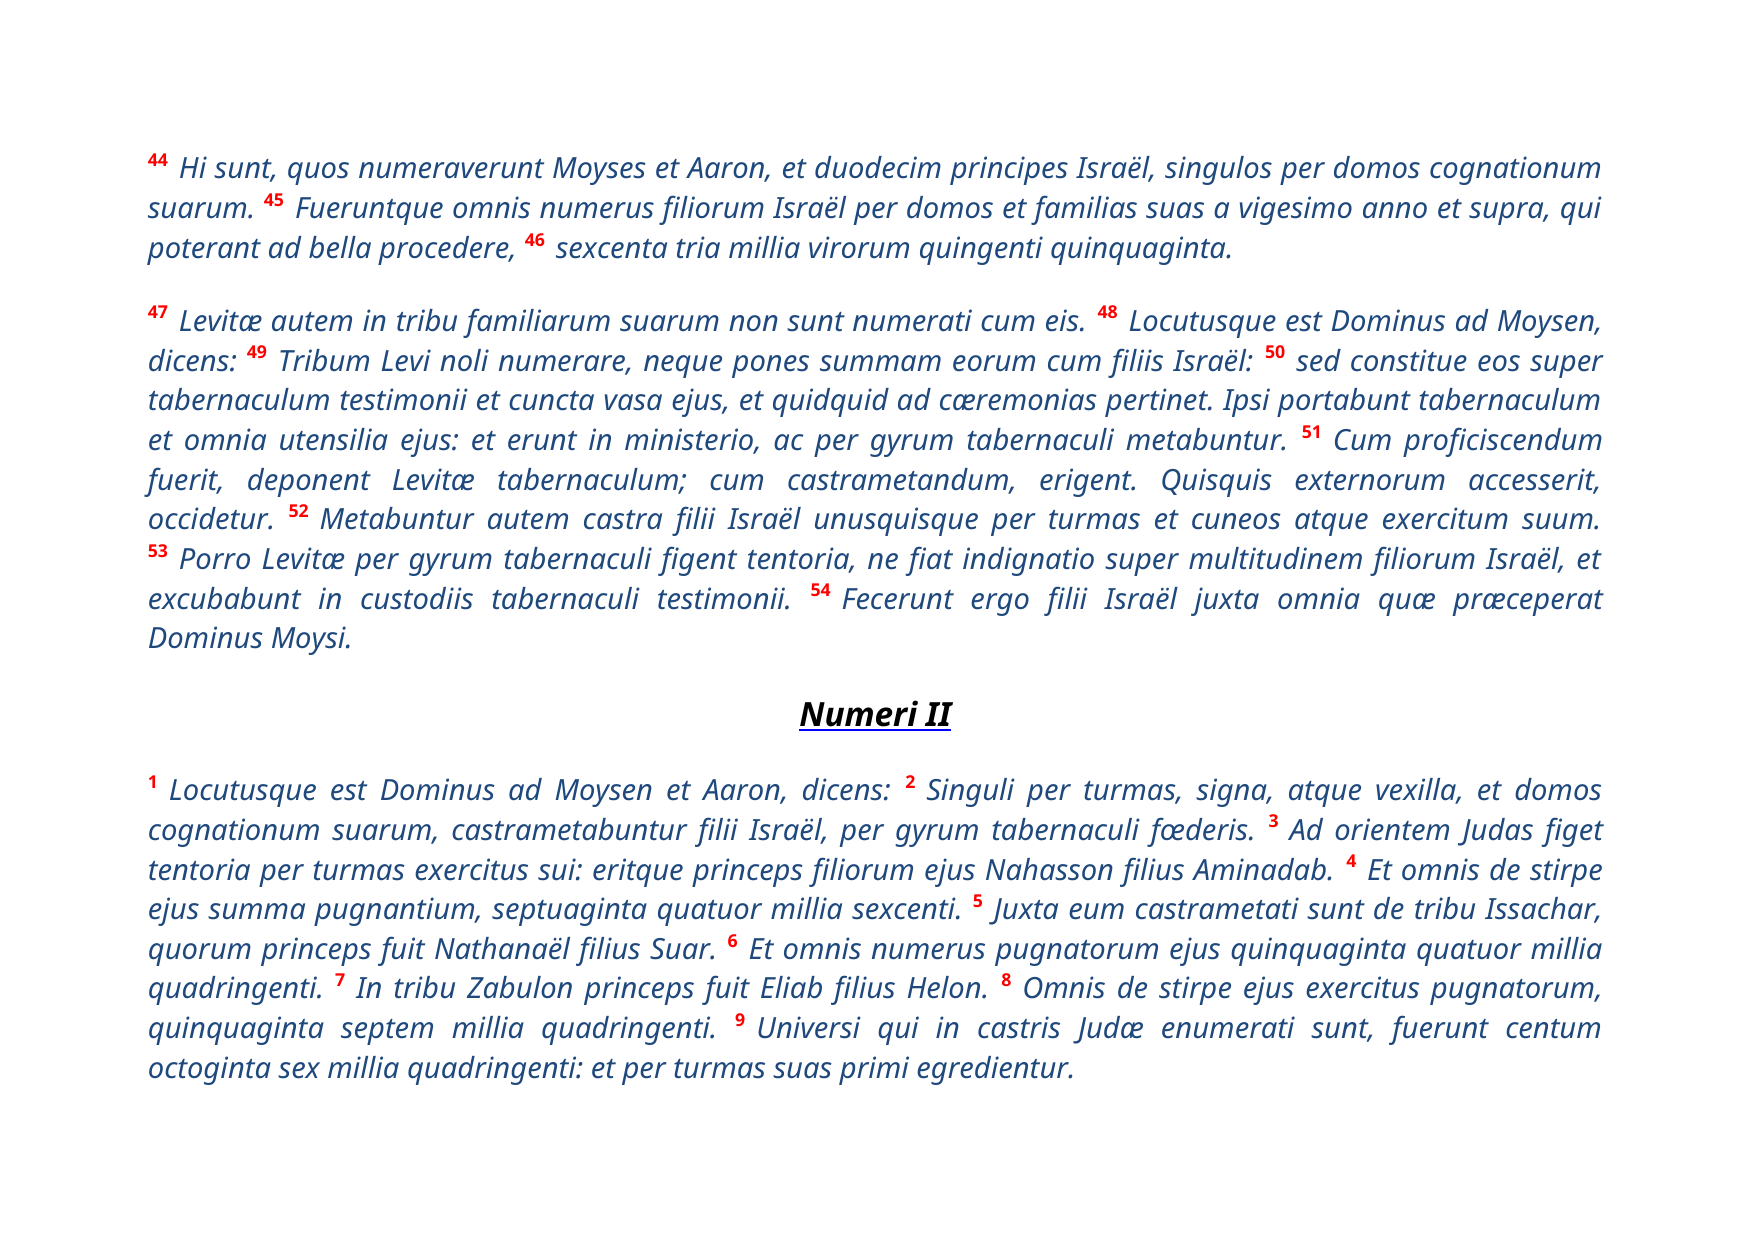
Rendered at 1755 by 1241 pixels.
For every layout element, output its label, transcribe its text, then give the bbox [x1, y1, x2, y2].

text 44 Hi sunt, quos numeraverunt Moyses et Aaron, et duodecim principes Israël, singulos per domos cognationum suarum. 45 Fueruntque omnis numerus filiorum Israël per domos et familias suas a vigesimo anno et supra, qui poterant ad bella procedere, 46 sexcenta tria millia virorum quingenti quinquaginta. [148, 148, 1606, 267]
text 47 Levitæ autem in tribu familiarum suarum non sunt numerati cum eis. 48 Locutusque est Dominus ad Moysen, dicens: 49 Tribum Levi noli numerare, neque pones summam eorum cum filiis Israël: 50 sed constitue eos super tabernaculum testimonii et cuncta vasa ejus, et quidquid ad cæremonias pertinet. Ipsi portabunt tabernaculum et omnia utensilia ejus: et erunt in ministerio, ac per gyrum tabernaculi metabuntur. 51 Cum proficiscendum fuerit, deponent Levitæ tabernaculum; cum castrametandum, erigent. Quisquis externorum accesserit, occidetur. 52 Metabuntur autem castra filii Israël unusquisque per turmas et cuneos atque exercitum suum. 53 Porro Levitæ per gyrum tabernaculi figent tentoria, ne fiat indignatio super multitudinem filiorum Israël, et excubabunt in custodiis tabernaculi testimonii. 54 Fecerunt ergo filii Israël juxta omnia quæ præceperat Dominus Moysi. [148, 300, 1606, 657]
text Numeri II [148, 691, 1606, 736]
text 1 Locutusque est Dominus ad Moysen et Aaron, dicens: 2 Singuli per turmas, signa, atque vexilla, et domos cognationum suarum, castrametabuntur filii Israël, per gyrum tabernaculi fœderis. 3 Ad orientem Judas figet tentoria per turmas exercitus sui: eritque princeps filiorum ejus Nahasson filius Aminadab. 4 Et omnis de stirpe ejus summa pugnantium, septuaginta quatuor millia sexcenti. 5 Juxta eum castrametati sunt de tribu Issachar, quorum princeps fuit Nathanaël filius Suar. 6 Et omnis numerus pugnatorum ejus quinquaginta quatuor millia quadringenti. 7 In tribu Zabulon princeps fuit Eliab filius Helon. 8 Omnis de stirpe ejus exercitus pugnatorum, quinquaginta septem millia quadringenti. 9 Universi qui in castris Judæ enumerati sunt, fuerunt centum octoginta sex millia quadringenti: et per turmas suas primi egredientur. [148, 769, 1606, 1087]
